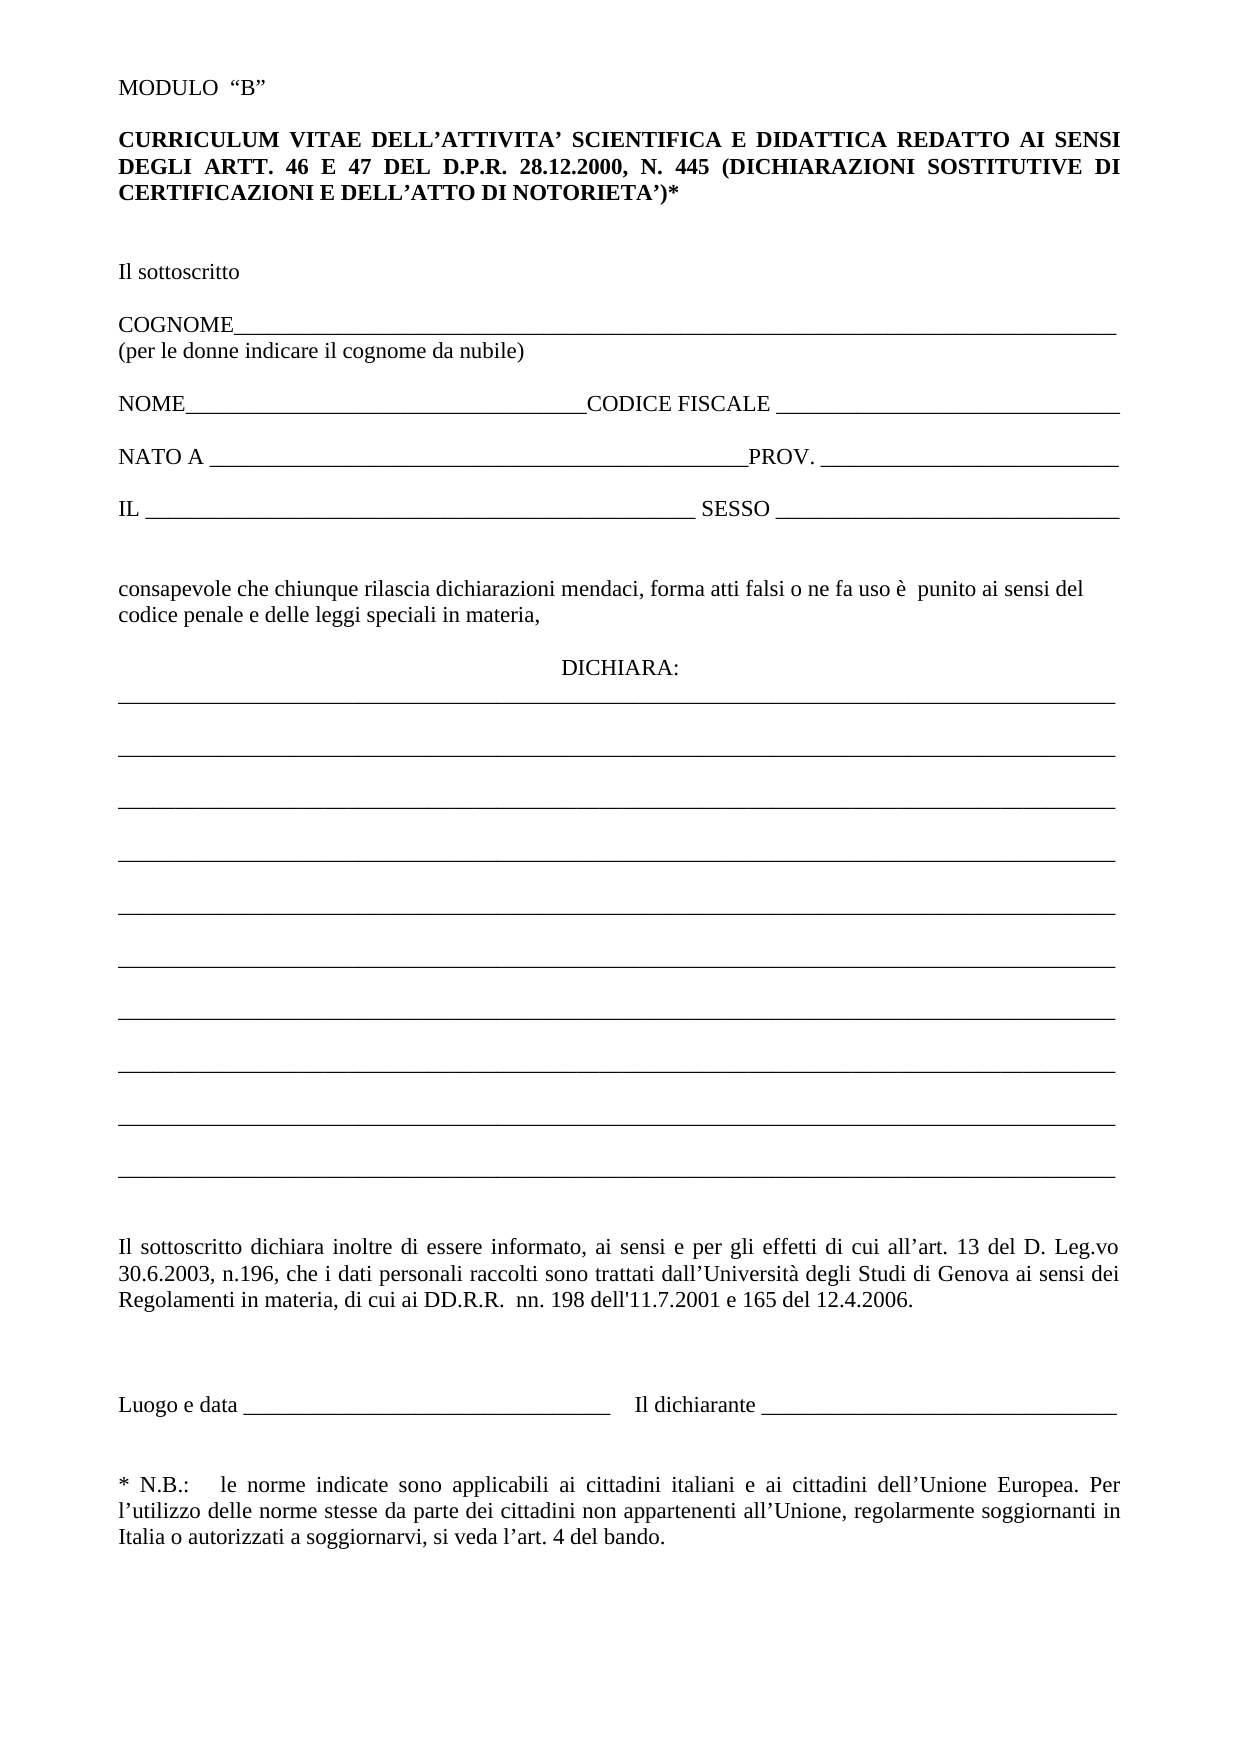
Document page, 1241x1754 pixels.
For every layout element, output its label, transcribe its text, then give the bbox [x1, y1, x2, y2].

text _______________________________________________________________________________________ [118, 1102, 1122, 1128]
text Il sottoscritto [118, 258, 1122, 285]
text _______________________________________________________________________________________ [118, 1049, 1122, 1075]
text Il sottoscritto dichiara inoltre di essere informato, ai sensi e per gli effetti di cui all’art. 13 del D. Leg.vo 30.6.2003, n.196, che i dati personali raccolti sono trattati dall’Università degli Studi di Genova ai sensi dei Regolamenti in materia, di cui ai DD.R.R. nn. 198 dell'11.7.2001 e 165 del 12.4.2006. [118, 1233, 1122, 1312]
text * N.B.: le norme indicate sono applicabili ai cittadini italiani e ai cittadini dell’Unione Europea. Per l’utilizzo delle norme stesse da parte dei cittadini non appartenenti all’Unione, regolarmente soggiornanti in Italia o autorizzati a soggiornarvi, si veda l’art. 4 del bando. [118, 1471, 1122, 1550]
text MODULO “B” [118, 74, 1122, 100]
text _______________________________________________________________________________________ [118, 733, 1122, 759]
text consapevole che chiunque rilascia dichiarazioni mendaci, forma atti falsi o ne fa uso è punito ai sensi del codice penale e delle leggi speciali in materia, [118, 574, 1122, 627]
text COGNOME_____________________________________________________________________________ [118, 311, 1122, 337]
text NATO A _______________________________________________PROV. __________________________ [118, 443, 1122, 469]
text dichiara: [118, 654, 1122, 680]
text _______________________________________________________________________________________ [118, 996, 1122, 1023]
text (per le donne indicare il cognome da nubile) [118, 337, 1122, 364]
text CURRICULUM VITAE DELL’ATTIVITA’ SCIENTIFICA E DIDATTICA REDATTO AI SENSI DEGLI ARTT. 46 E 47 DEL D.P.R. 28.12.2000, N. 445 (DICHIARAZIONI SOSTITUTIVE DI CERTIFICAZIONI E DELL’ATTO DI NOTORIETA’)* [118, 127, 1122, 206]
text _______________________________________________________________________________________ [118, 943, 1122, 970]
text NOME___________________________________CODICE FISCALE ______________________________ [118, 390, 1122, 416]
text _______________________________________________________________________________________ [118, 838, 1122, 864]
text _______________________________________________________________________________________ [118, 680, 1122, 706]
text Luogo e data ________________________________ Il dichiarante _______________________________ [118, 1392, 1122, 1418]
text _______________________________________________________________________________________ [118, 891, 1122, 917]
text IL ________________________________________________ SESSO ______________________________ [118, 496, 1122, 522]
text _______________________________________________________________________________________ [118, 785, 1122, 812]
text _______________________________________________________________________________________ [118, 1154, 1122, 1181]
